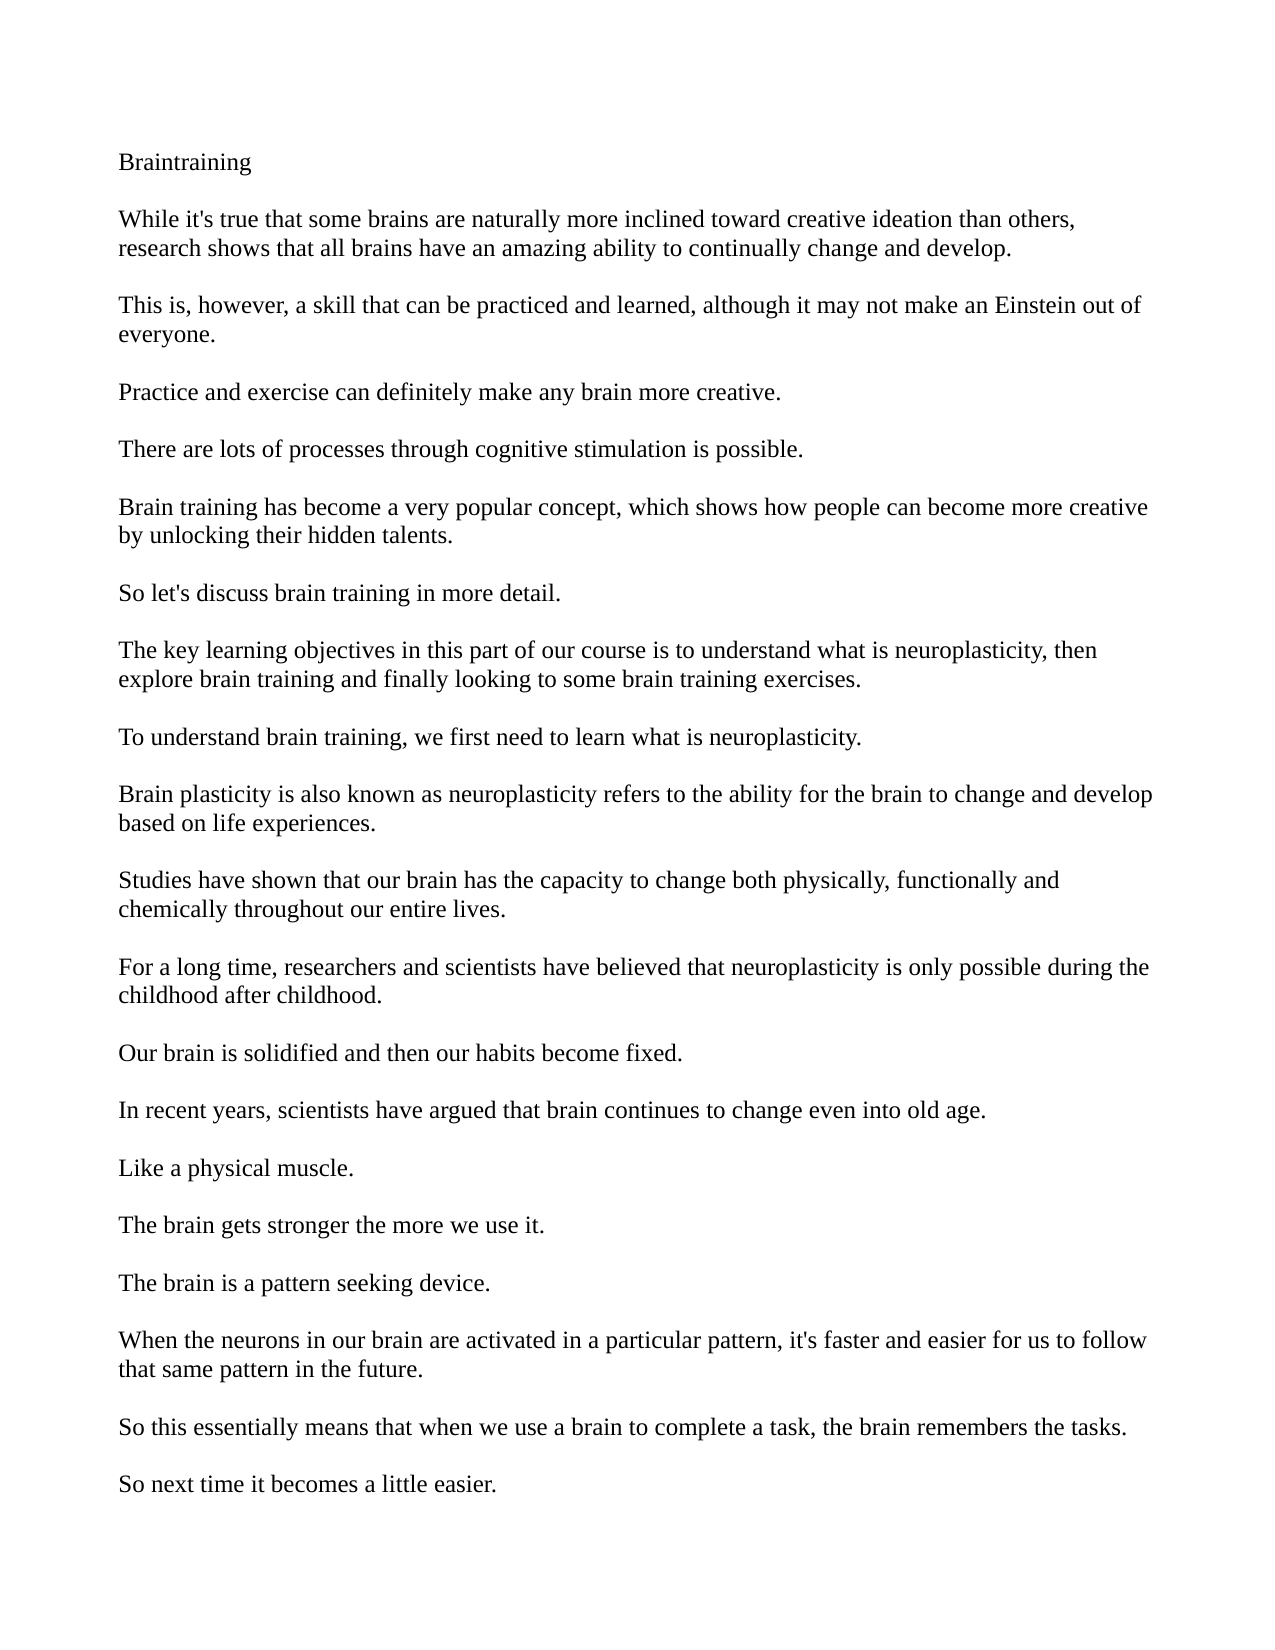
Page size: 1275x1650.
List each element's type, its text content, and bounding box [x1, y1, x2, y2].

text In recent years, scientists have argued that brain continues to change even into old age. [118, 1096, 1157, 1124]
text For a long time, researchers and scientists have believed that neuroplasticity is only possible during the childhood after childhood. [118, 952, 1157, 1009]
text So this essentially means that when we use a brain to complete a task, the brain remembers the tasks. [118, 1412, 1157, 1441]
text While it's true that some brains are naturally more inclined toward creative ideation than others, research shows that all brains have an amazing ability to continually change and develop. [118, 204, 1157, 262]
text When the neurons in our brain are activated in a particular pattern, it's faster and easier for us to follow that same pattern in the future. [118, 1326, 1157, 1383]
text Brain plasticity is also known as neuroplasticity refers to the ability for the brain to change and develop based on life experiences. [118, 779, 1157, 837]
text So next time it becomes a little easier. [118, 1469, 1157, 1498]
text Practice and exercise can definitely make any brain more creative. [118, 377, 1157, 406]
text Like a physical muscle. [118, 1153, 1157, 1182]
text To understand brain training, we first need to learn what is neuroplasticity. [118, 722, 1157, 751]
text The key learning objectives in this part of our course is to understand what is neuroplasticity, then explore brain training and finally looking to some brain training exercises. [118, 636, 1157, 693]
text The brain is a pattern seeking device. [118, 1268, 1157, 1297]
text The brain gets stronger the more we use it. [118, 1211, 1157, 1239]
text Our brain is solidified and then our habits become fixed. [118, 1038, 1157, 1067]
text Studies have shown that our brain has the capacity to change both physically, functionally and chemically throughout our entire lives. [118, 866, 1157, 923]
text Braintraining [118, 147, 1157, 176]
text This is, however, a skill that can be practiced and learned, although it may not make an Einstein out of everyone. [118, 291, 1157, 348]
text There are lots of processes through cognitive stimulation is possible. [118, 434, 1157, 463]
text Brain training has become a very popular concept, which shows how people can become more creative by unlocking their hidden talents. [118, 492, 1157, 549]
text So let's discuss brain training in more detail. [118, 578, 1157, 607]
